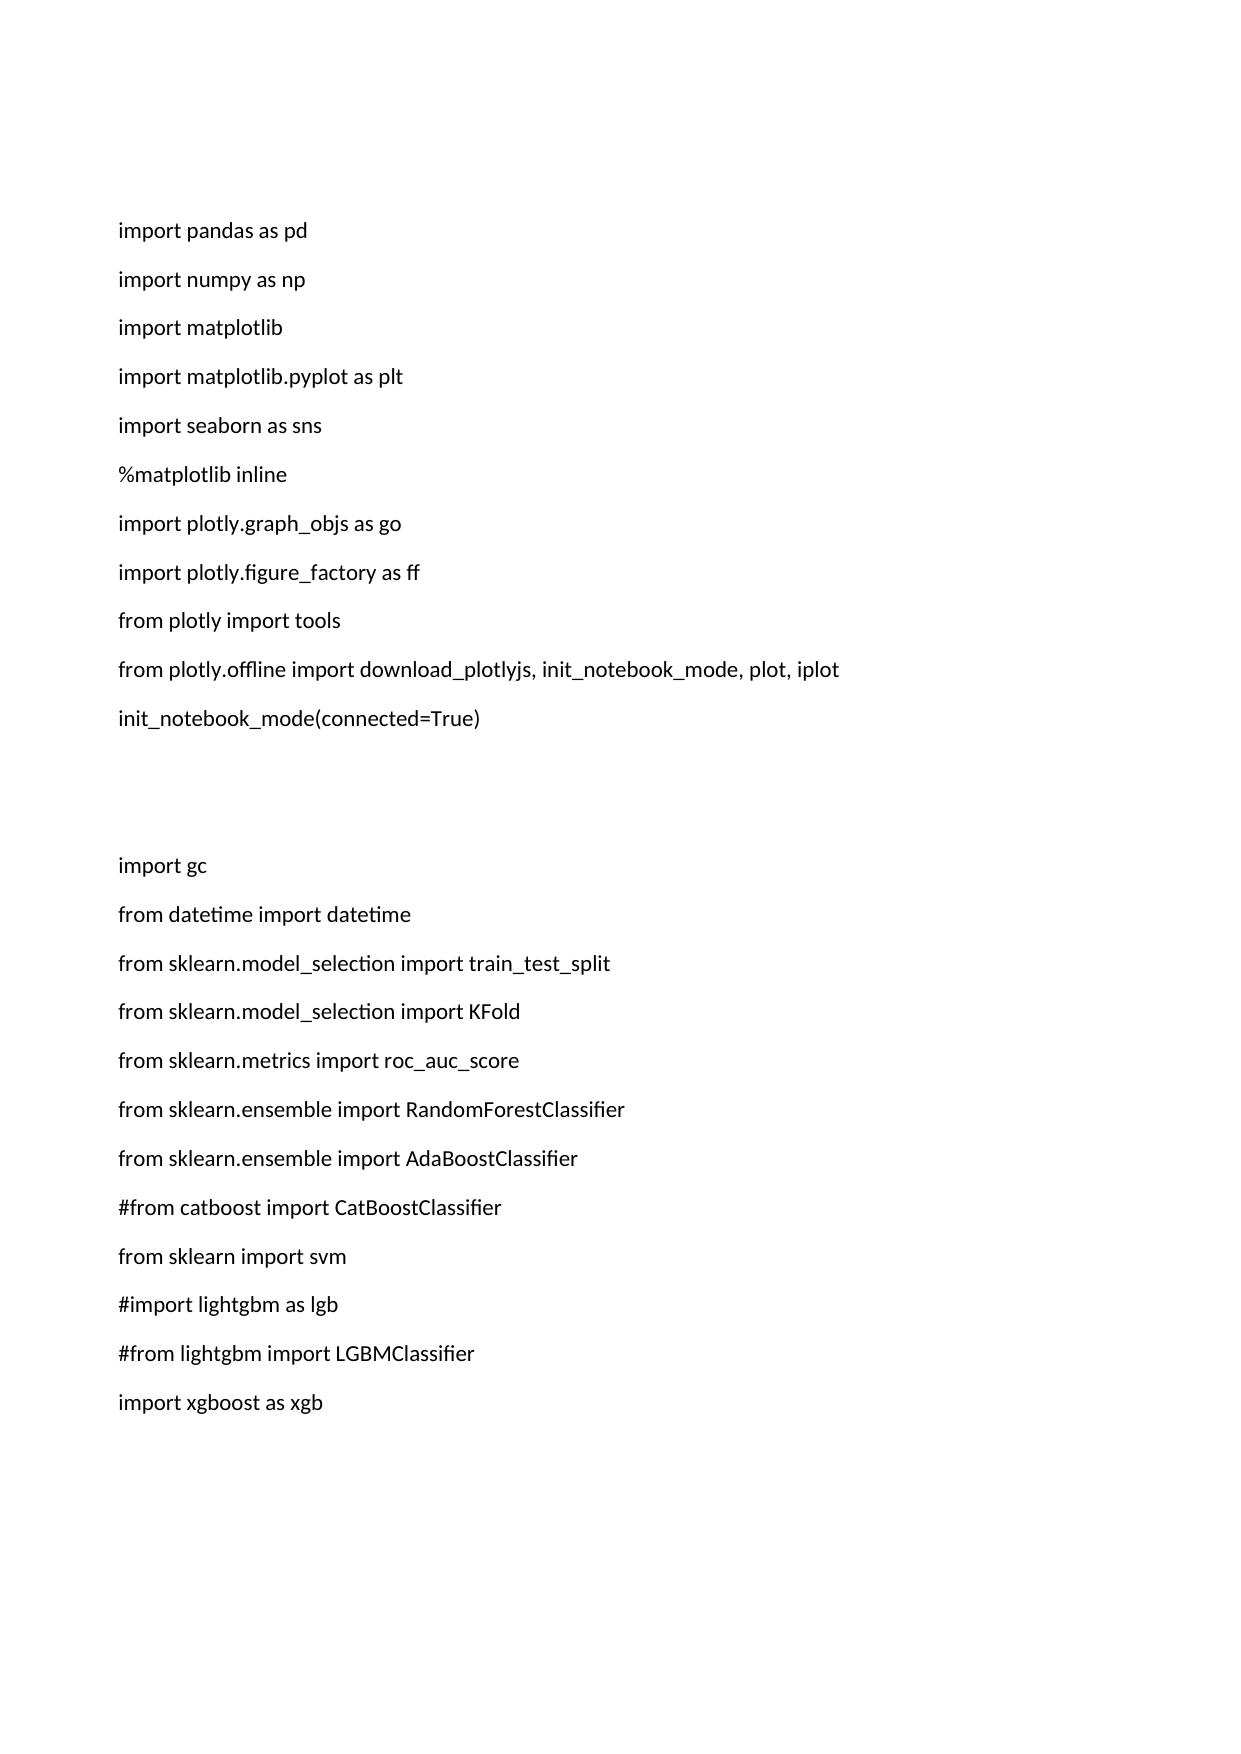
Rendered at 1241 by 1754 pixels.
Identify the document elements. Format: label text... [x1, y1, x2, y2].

text import xgboost as xgb [118, 1388, 1122, 1416]
text from sklearn.model_selection import KFold [118, 997, 1122, 1026]
text from sklearn.model_selection import train_test_split [118, 949, 1122, 977]
text from sklearn.ensemble import RandomForestClassifier [118, 1095, 1122, 1123]
text #import lightgbm as lgb [118, 1291, 1122, 1319]
text #from lightgbm import LGBMClassifier [118, 1339, 1122, 1367]
text from sklearn import svm [118, 1242, 1122, 1270]
text import numpy as np [118, 265, 1122, 293]
text from plotly.offline import download_plotlyjs, init_notebook_mode, plot, iplot [118, 656, 1122, 683]
text import pandas as pd [118, 216, 1122, 244]
text from plotly import tools [118, 607, 1122, 635]
text import matplotlib.pyplot as plt [118, 362, 1122, 390]
text import matplotlib [118, 313, 1122, 342]
text import plotly.graph_objs as go [118, 509, 1122, 537]
text import plotly.figure_factory as ff [118, 558, 1122, 586]
text from sklearn.metrics import roc_auc_score [118, 1046, 1122, 1074]
text import seaborn as sns [118, 411, 1122, 439]
text %matplotlib inline [118, 460, 1122, 488]
text #from catboost import CatBoostClassifier [118, 1193, 1122, 1221]
text init_notebook_mode(connected=True) [118, 704, 1122, 732]
text from datetime import datetime [118, 900, 1122, 928]
text import gc [118, 851, 1122, 879]
text from sklearn.ensemble import AdaBoostClassifier [118, 1144, 1122, 1172]
